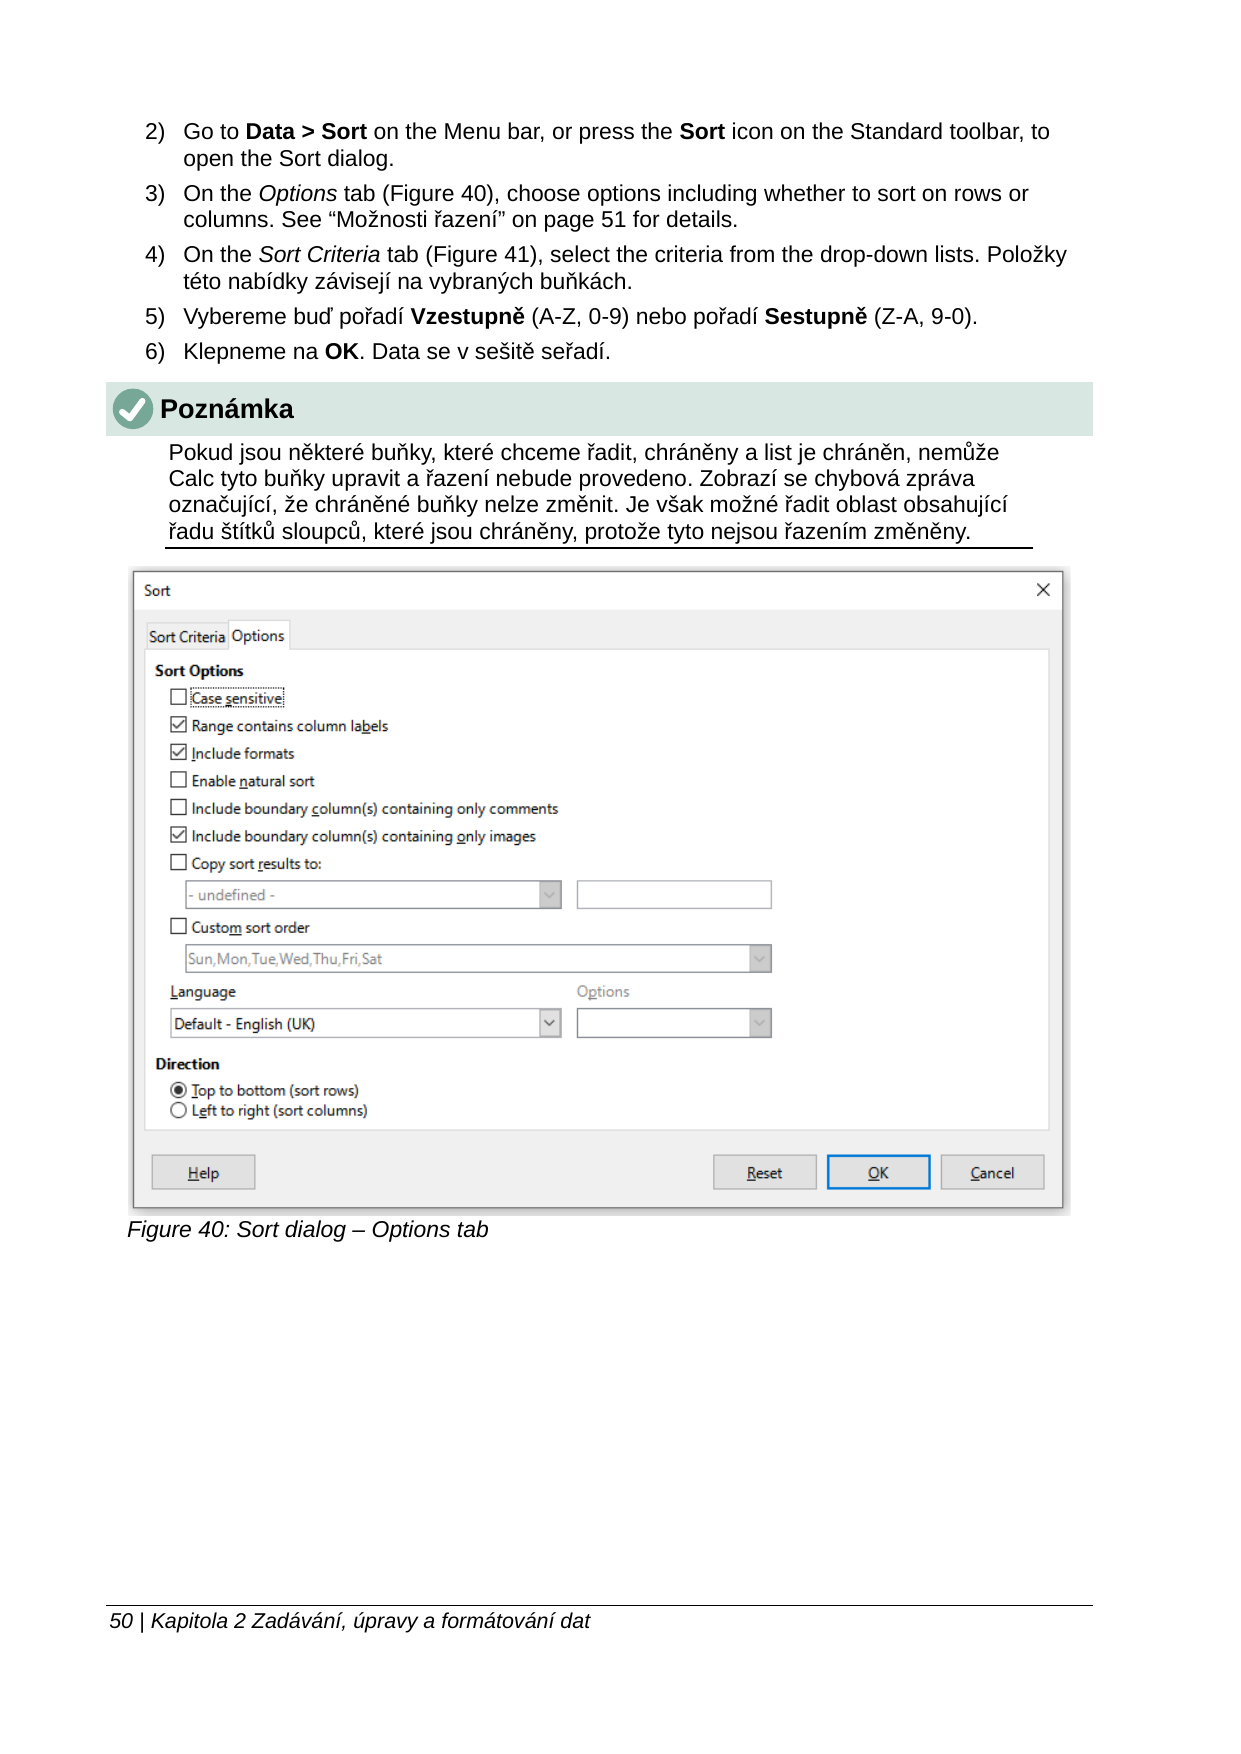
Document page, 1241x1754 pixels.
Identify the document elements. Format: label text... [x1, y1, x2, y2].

text Pokud jsou některé buňky, které chceme řadit, chráněny a list je chráněn, nemůže Calc tyto buňky upravit a řazení nebude provedeno. Zobrazí se chybová zpráva označující, že chráněné buňky nelze změnit. Je však možné řadit oblast obsahující řadu štítků sloupců, které jsou chráněny, protože tyto nejsou řazením změněny. [165, 436, 1033, 547]
text Figure 40: Sort dialog – Options tab [127, 567, 1072, 1242]
list On the Options tab (Figure 40), choose options including whether to sort on rows or columns. See “Sort options” on page 50 for details. [165, 180, 1093, 232]
subtitle Poznámka [106, 382, 1093, 436]
picture [128, 566, 1071, 1216]
list Klepneme na OK. Data se v sešitě seřadí. [165, 338, 1093, 364]
list On the Sort Criteria tab (Figure 41), select the criteria from the drop-down lists. Položky této nabídky závisejí na vybraných buňkách. [165, 241, 1093, 294]
list Vybereme buď pořadí Vzestupně (A-Z, 0-9) nebo pořadí Sestupně (Z-A, 9-0). [165, 303, 1093, 329]
list Go to Data > Sort on the Menu bar, or press the Sort icon on the Standard toolbar, to open the Sort dialog. [165, 118, 1093, 171]
